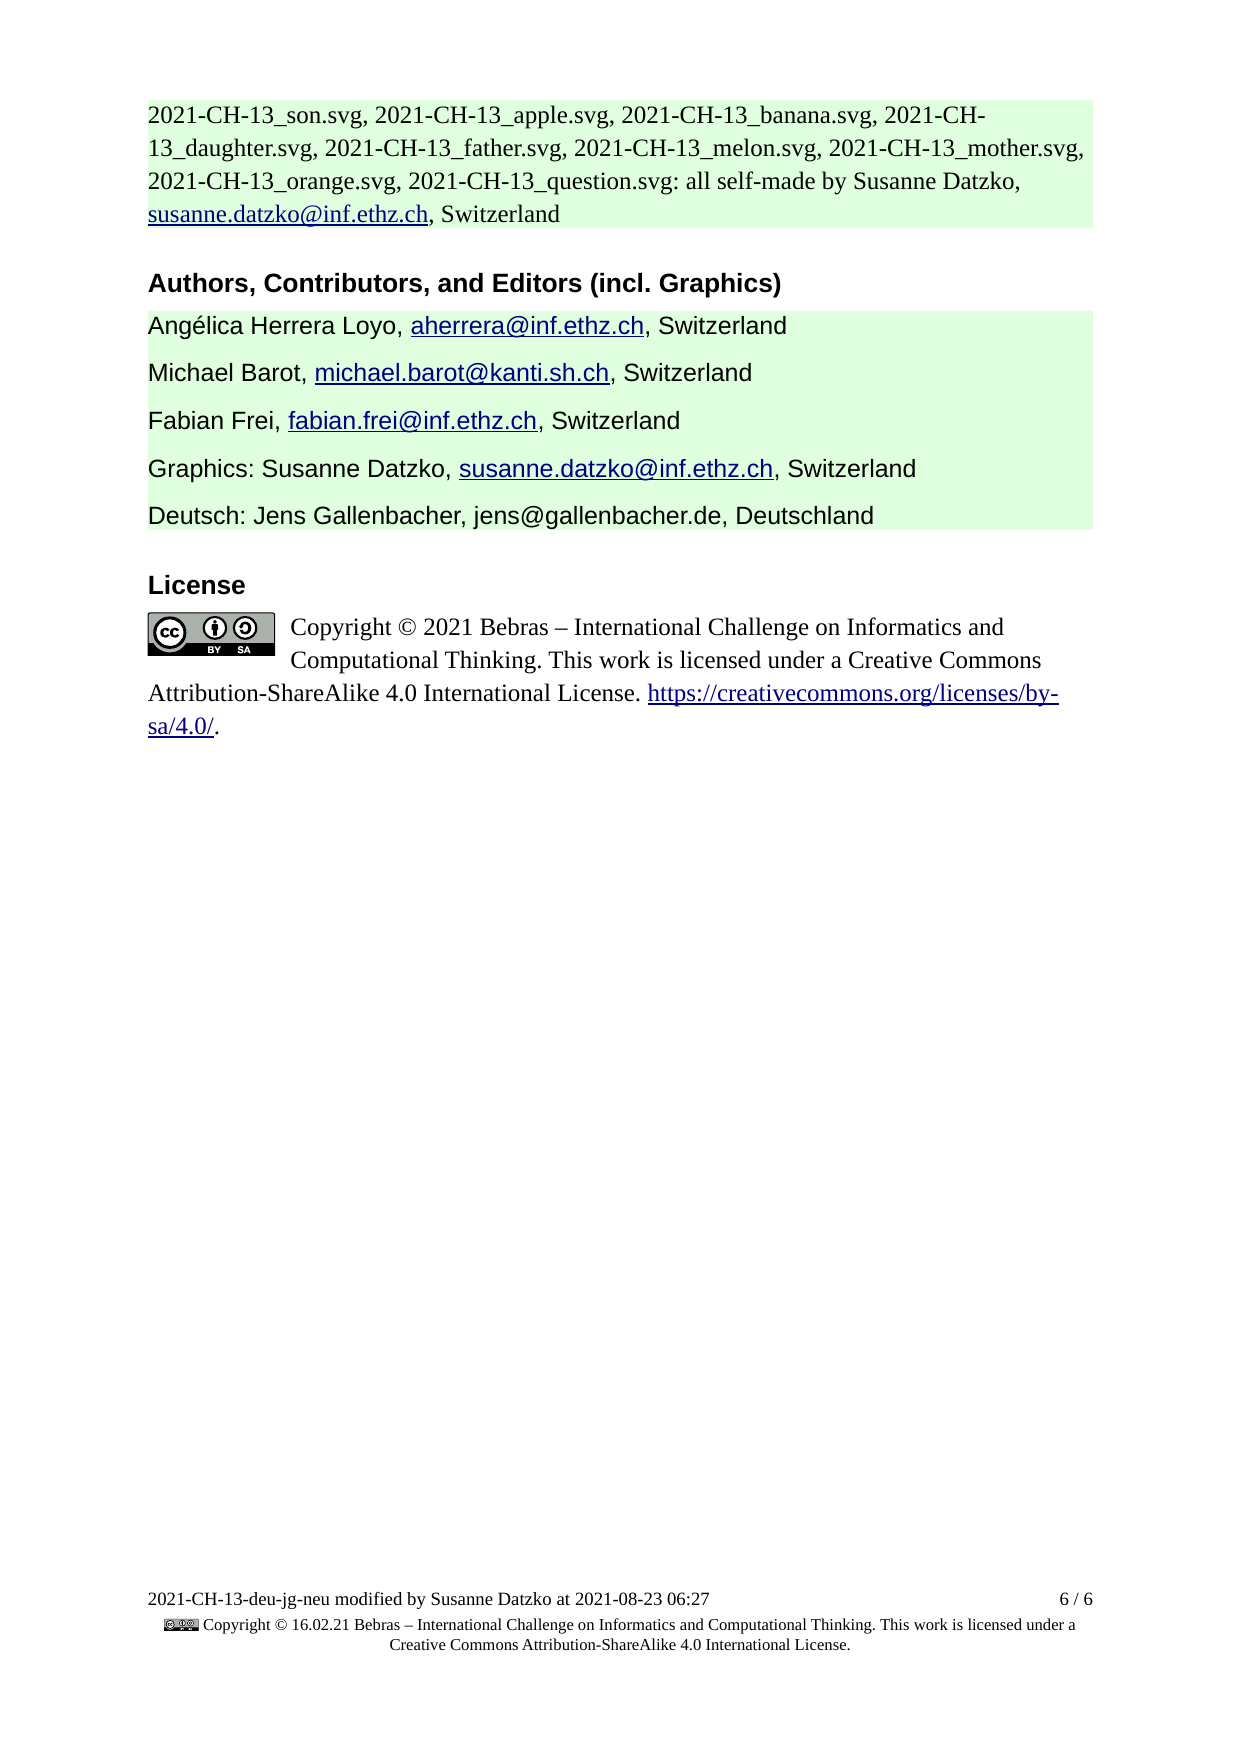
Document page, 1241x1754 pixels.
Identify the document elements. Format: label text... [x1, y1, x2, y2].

text Copyright © 2021 Bebras – International Challenge on Informatics and Computational Thinking. This work is licensed under a Creative Commons Attribution-ShareAlike 4.0 International License. https://creativecommons.org/licenses/by-sa/4.0/. [148, 612, 1093, 740]
subtitle License [148, 569, 1093, 600]
text 2021-CH-13_son.svg, 2021-CH-13_apple.svg, 2021-CH-13_banana.svg, 2021-CH-13_daughter.svg, 2021-CH-13_father.svg, 2021-CH-13_melon.svg, 2021-CH-13_mother.svg, 2021-CH-13_orange.svg, 2021-CH-13_question.svg: all self-made by Susanne Datzko, susanne.datzko@inf.ethz.ch, Switzerland [148, 100, 1093, 228]
subtitle Authors, Contributors, and Editors (incl. Graphics) [148, 268, 1093, 298]
text Graphics: Susanne Datzko, susanne.datzko@inf.ethz.ch, Switzerland [148, 453, 1093, 482]
text Fabian Frei, fabian.frei@inf.ethz.ch, Switzerland [148, 406, 1093, 435]
text Angélica Herrera Loyo, aherrera@inf.ethz.ch, Switzerland [148, 311, 1093, 339]
text Deutsch: Jens Gallenbacher, jens@gallenbacher.de, Deutschland [148, 501, 1093, 530]
text Michael Barot, michael.barot@kanti.sh.ch, Switzerland [148, 358, 1093, 387]
